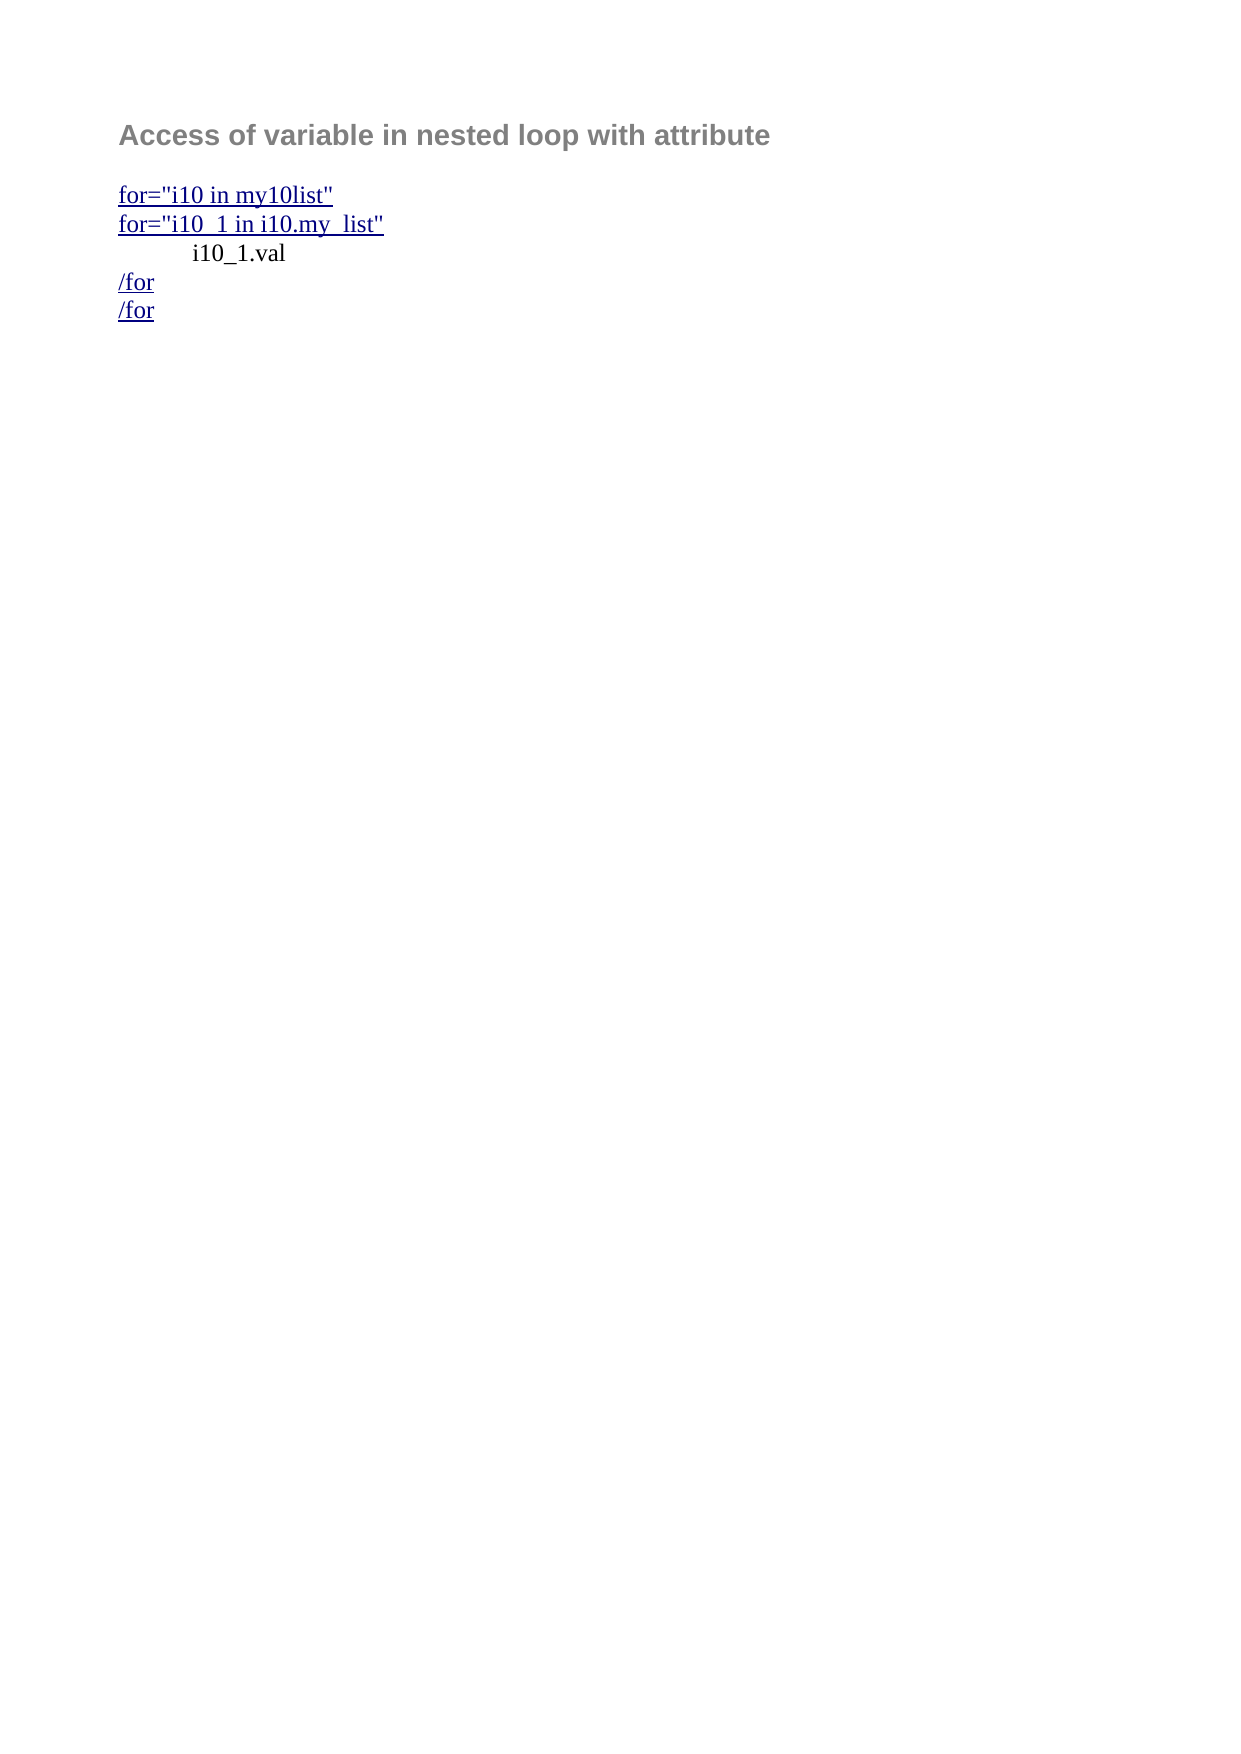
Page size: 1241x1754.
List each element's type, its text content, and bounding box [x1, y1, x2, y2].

text Access of variable in nested loop with attribute [118, 118, 1122, 152]
text for="i10 in my10list" [118, 180, 1122, 209]
text for="i10_1 in i10.my_list" [118, 209, 1122, 238]
text /for [118, 267, 1122, 295]
text i10_1.val [118, 238, 1122, 267]
text /for [118, 295, 1122, 324]
